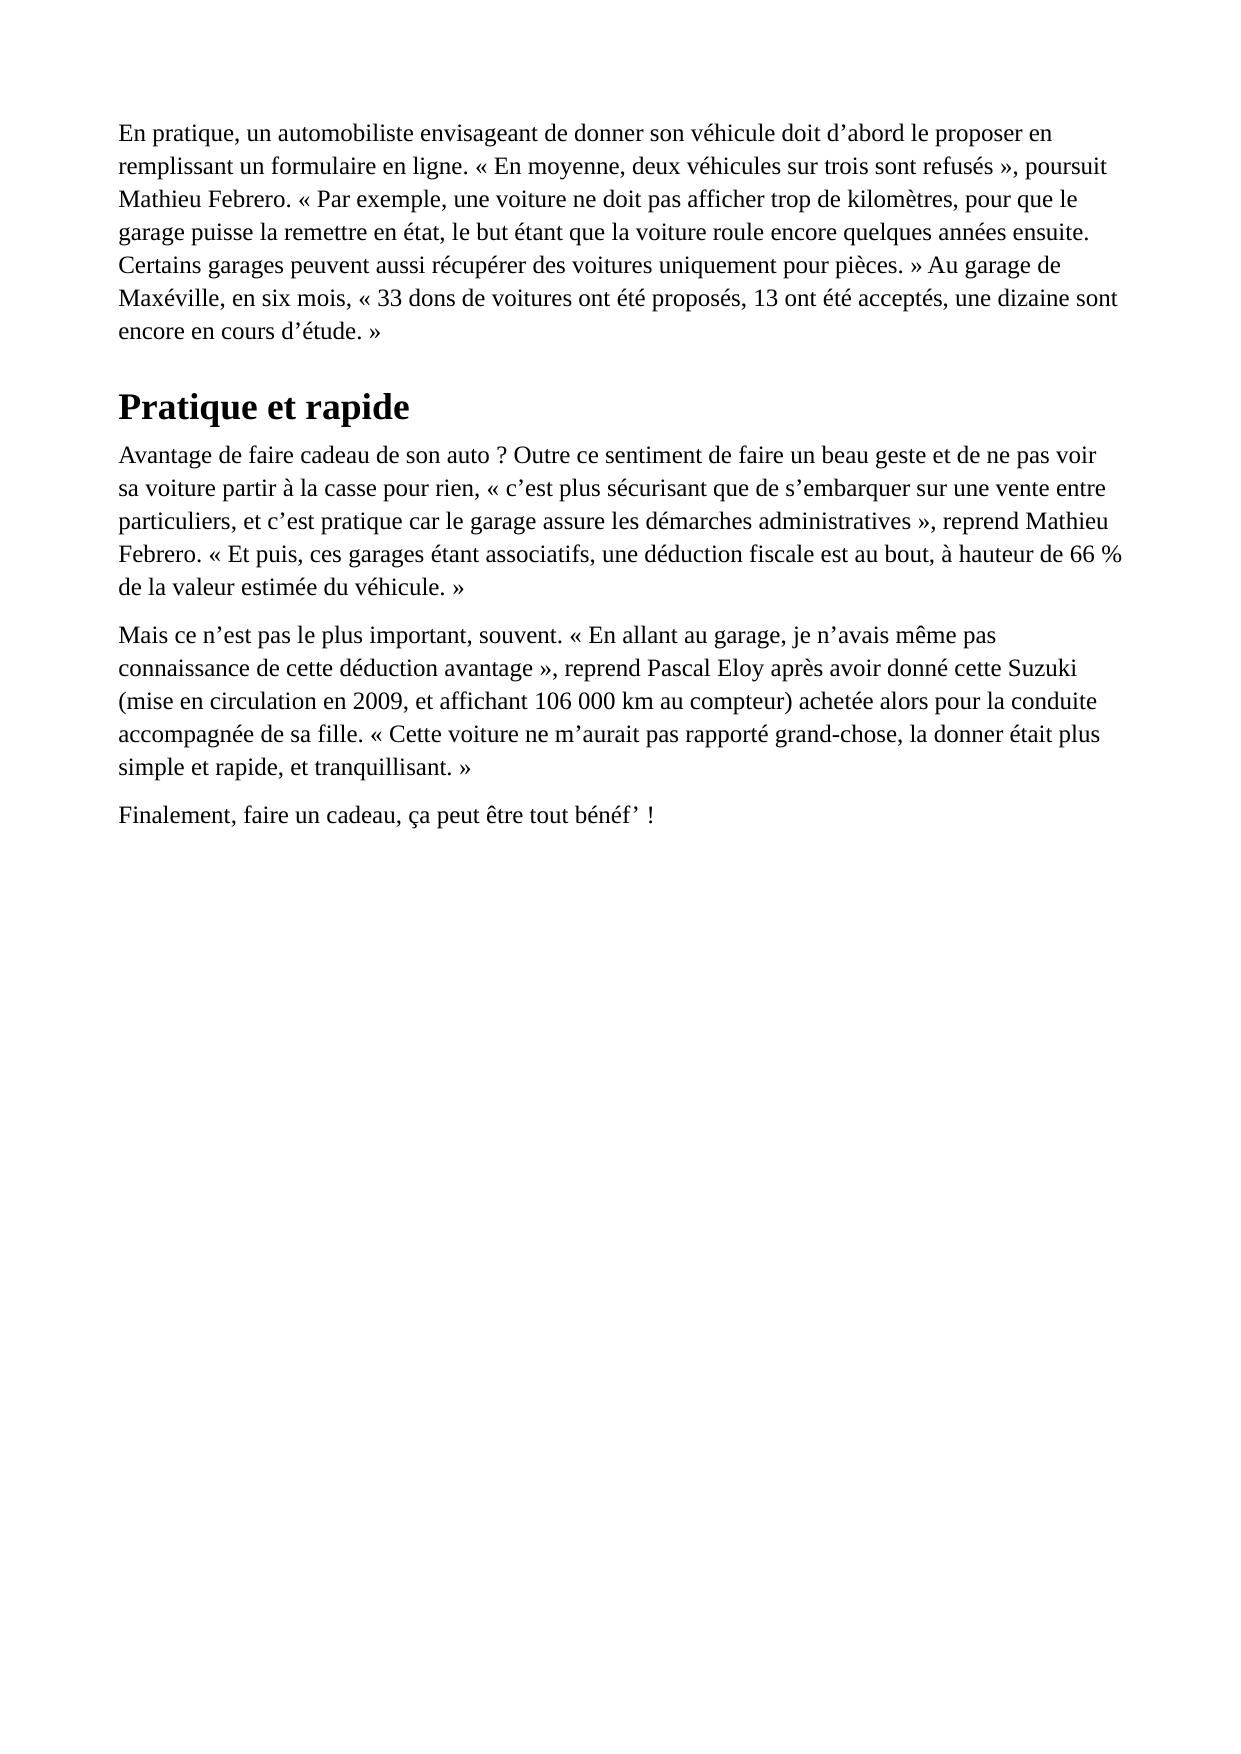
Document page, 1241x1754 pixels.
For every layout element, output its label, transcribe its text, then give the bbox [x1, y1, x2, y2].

text Finalement, faire un cadeau, ça peut être tout bénéf’ ! [118, 800, 1122, 828]
text Mais ce n’est pas le plus important, souvent. « En allant au garage, je n’avais même pas connaissance de cette déduction avantage », reprend Pascal Eloy après avoir donné cette Suzuki (mise en circulation en 2009, et affichant 106 000 km au compteur) achetée alors pour la conduite accompagnée de sa fille. « Cette voiture ne m’aurait pas rapporté grand-chose, la donner était plus simple et rapide, et tranquillisant. » [118, 620, 1122, 781]
text Avantage de faire cadeau de son auto ? Outre ce sentiment de faire un beau geste et de ne pas voir sa voiture partir à la casse pour rien, « c’est plus sécurisant que de s’embarquer sur une vente entre particuliers, et c’est pratique car le garage assure les démarches administratives », reprend Mathieu Febrero. « Et puis, ces garages étant associatifs, une déduction fiscale est au bout, à hauteur de 66 % de la valeur estimée du véhicule. » [118, 440, 1122, 601]
subtitle Pratique et rapide [118, 385, 1122, 428]
text En pratique, un automobiliste envisageant de donner son véhicule doit d’abord le proposer en remplissant un formulaire en ligne. « En moyenne, deux véhicules sur trois sont refusés », poursuit Mathieu Febrero. « Par exemple, une voiture ne doit pas afficher trop de kilomètres, pour que le garage puisse la remettre en état, le but étant que la voiture roule encore quelques années ensuite. Certains garages peuvent aussi récupérer des voitures uniquement pour pièces. » Au garage de Maxéville, en six mois, « 33 dons de voitures ont été proposés, 13 ont été acceptés, une dizaine sont encore en cours d’étude. » [118, 118, 1122, 345]
